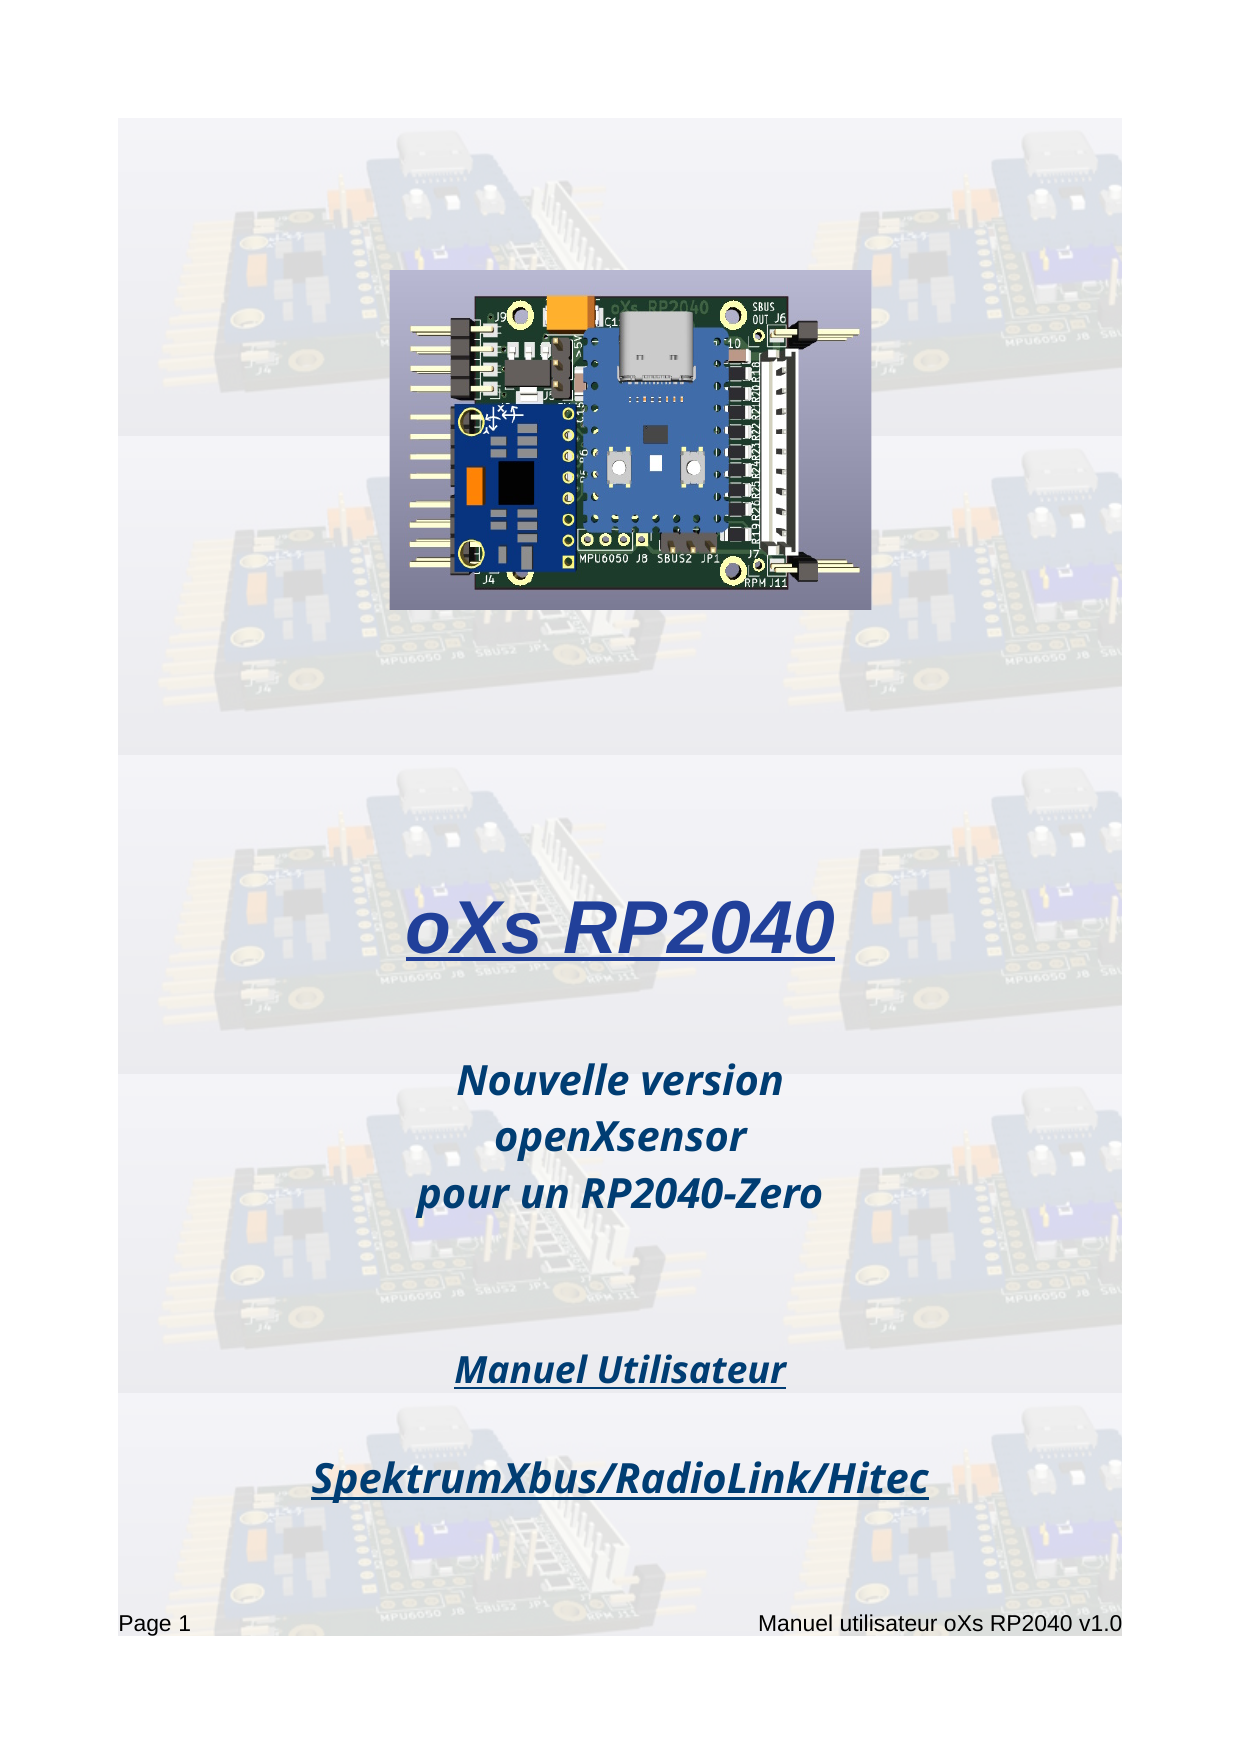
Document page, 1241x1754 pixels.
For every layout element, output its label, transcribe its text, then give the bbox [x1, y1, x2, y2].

picture [389, 270, 872, 610]
subtitle Manuel Utilisateur [118, 1343, 1122, 1394]
subtitle oXs RP2040 [118, 883, 1122, 969]
subtitle openXsensor [118, 1107, 1122, 1164]
text SpektrumXbus/RadioLink/Hitec [118, 1449, 1122, 1506]
subtitle pour un RP2040-Zero [118, 1164, 1122, 1221]
subtitle Nouvelle version [118, 1050, 1122, 1107]
